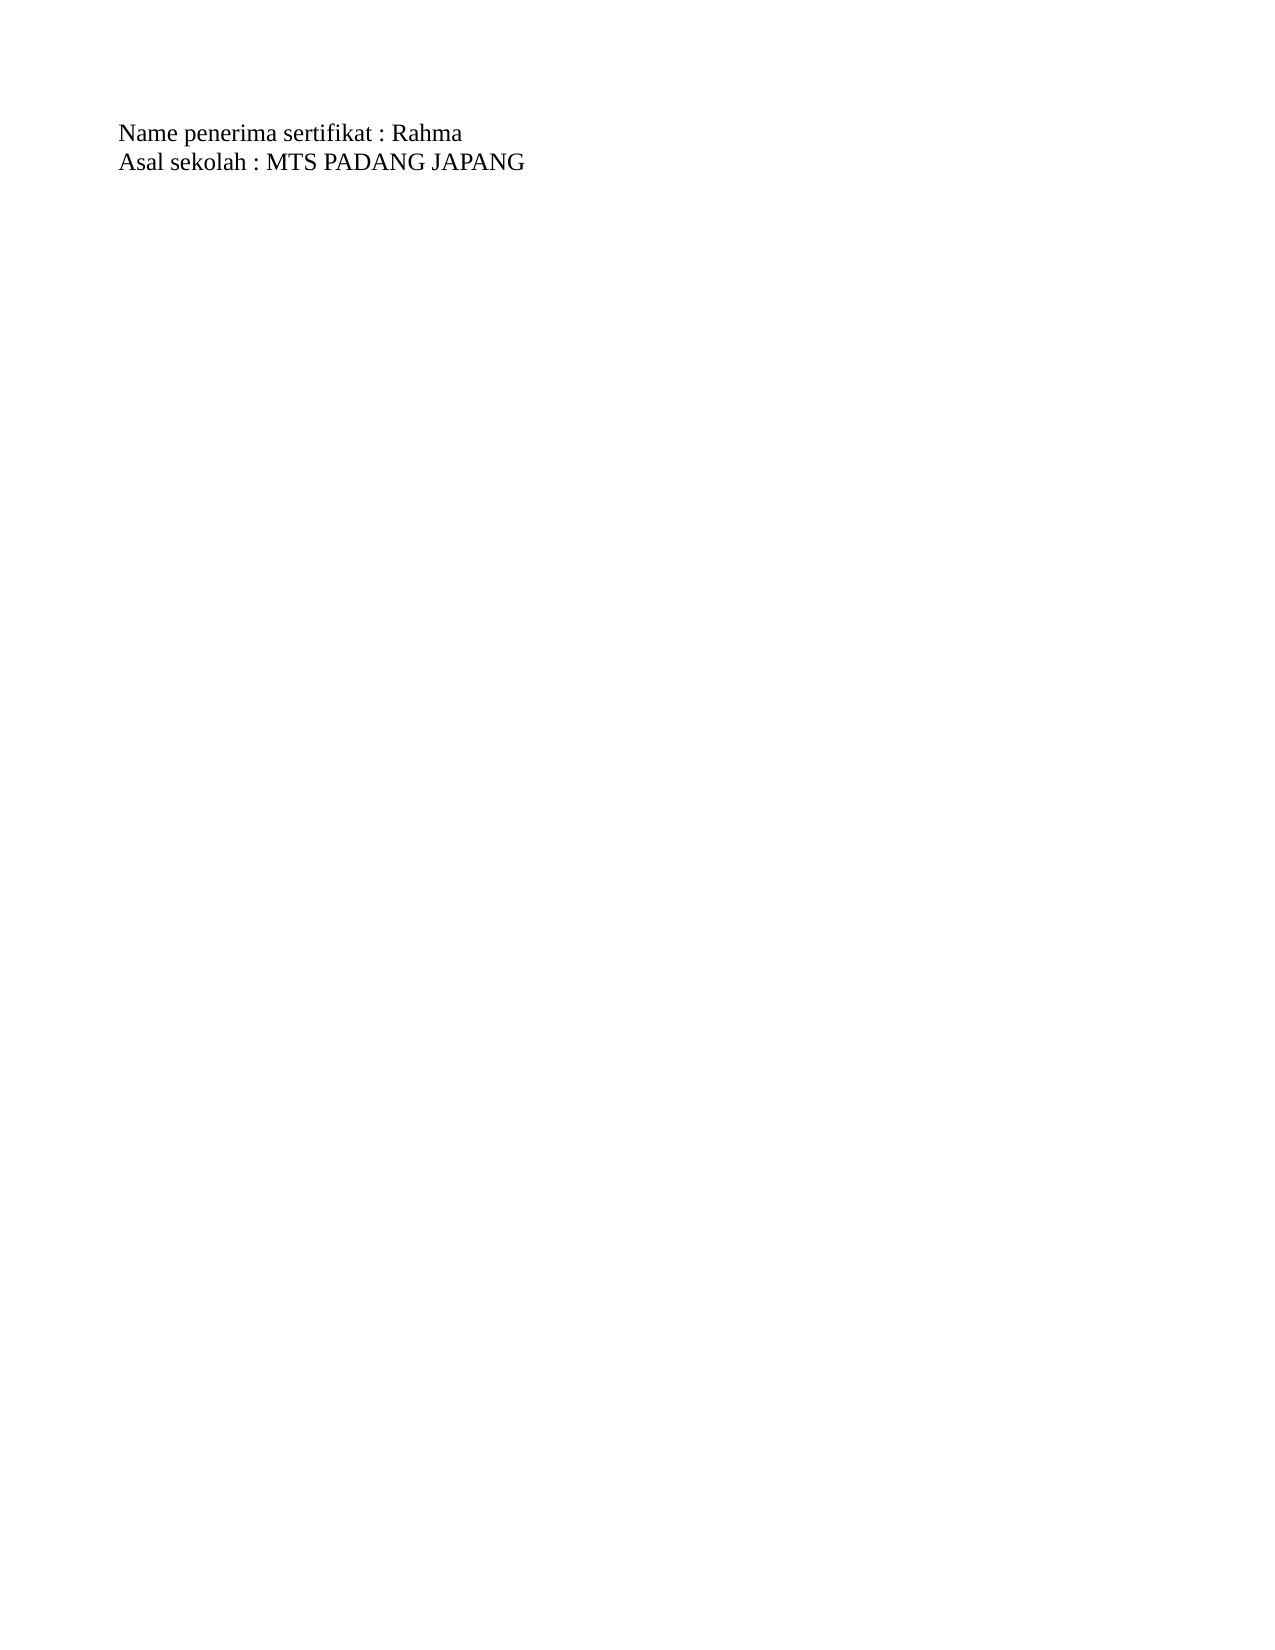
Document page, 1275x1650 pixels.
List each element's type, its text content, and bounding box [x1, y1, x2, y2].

text Asal sekolah : MTS PADANG JAPANG [118, 147, 1157, 176]
text Name penerima sertifikat : Rahma [118, 118, 1157, 147]
